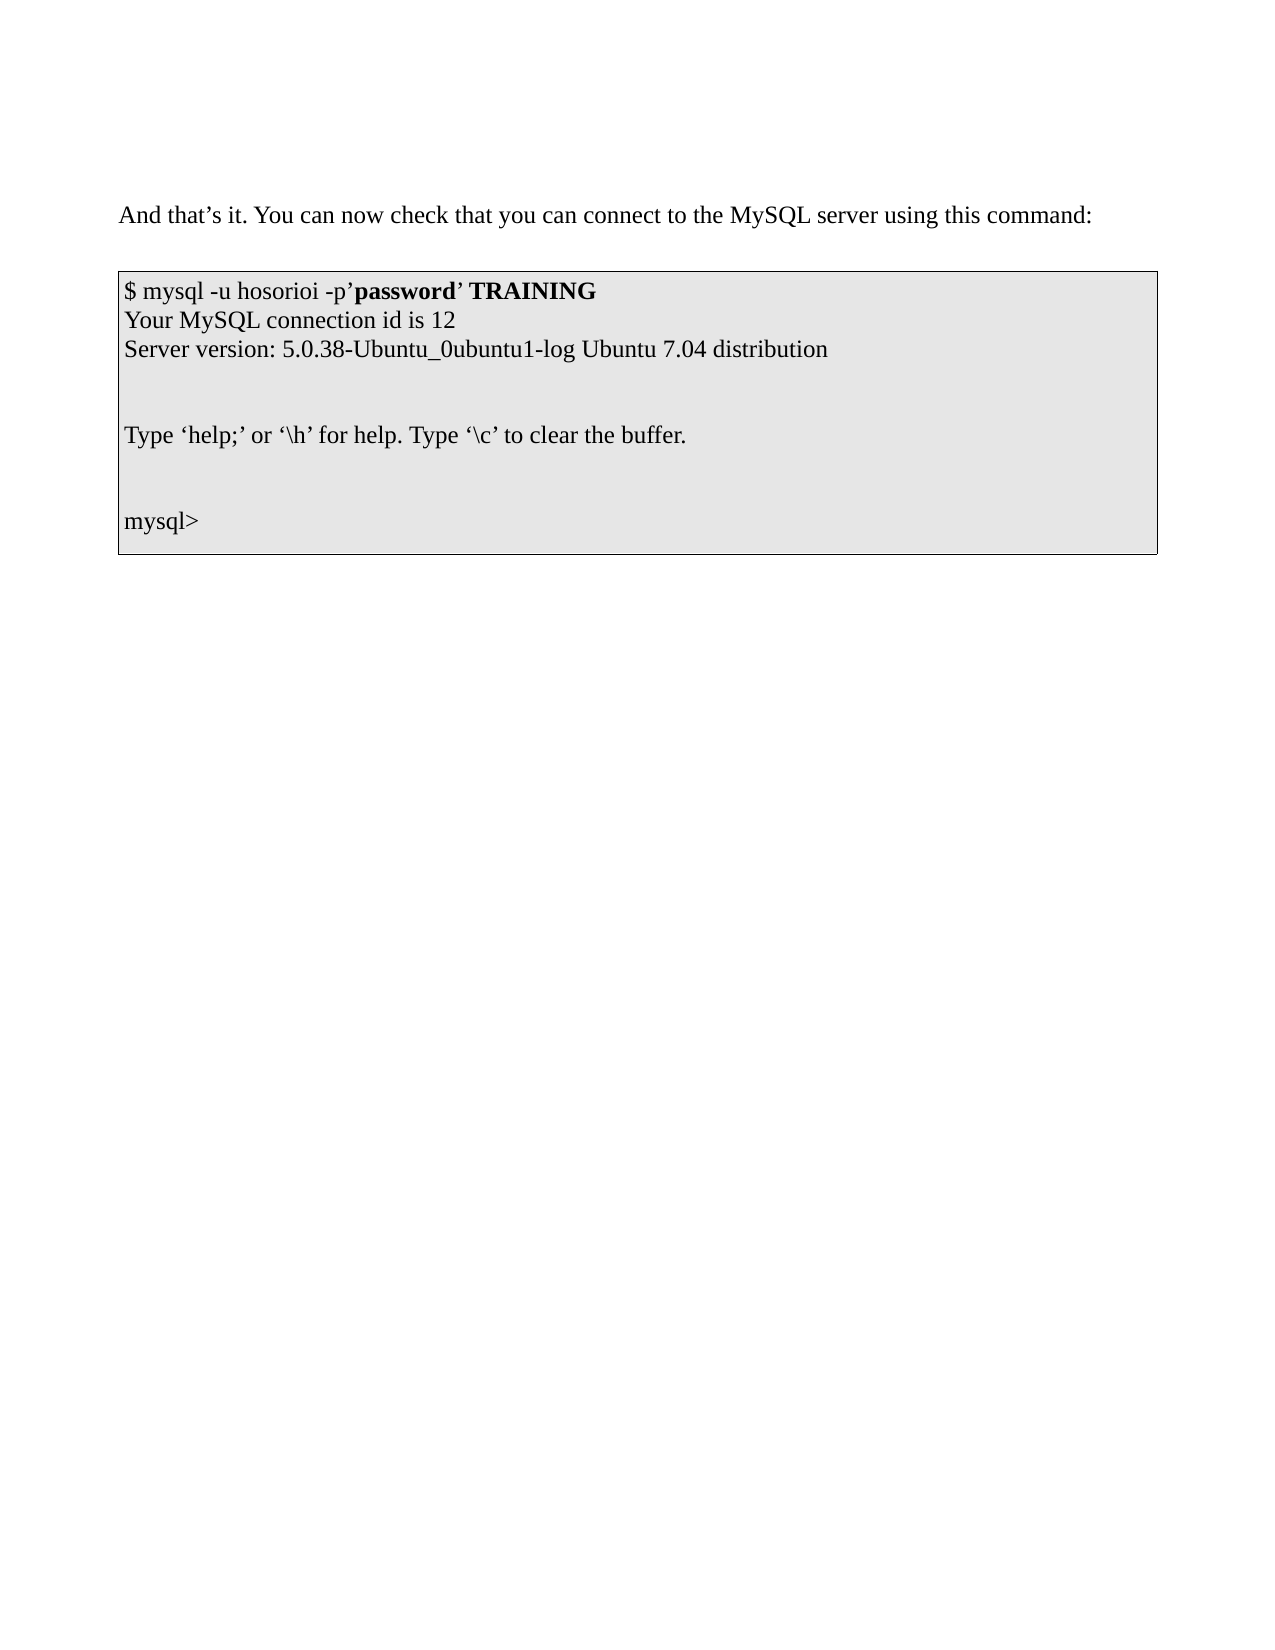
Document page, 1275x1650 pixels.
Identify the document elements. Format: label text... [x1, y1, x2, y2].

text And that’s it. You can now check that you can connect to the MySQL server using this command: [118, 201, 1157, 229]
table_header $ mysql -u hosorioi -p’password’ TRAINING Your MySQL connection id is 12 Server version: 5.0.38-Ubuntu_0ubuntu1-log Ubuntu 7.04 distribution Type ‘help;’ or ‘\h’ for help. Type ‘\c’ to clear the buffer. mysql> [119, 272, 1157, 553]
